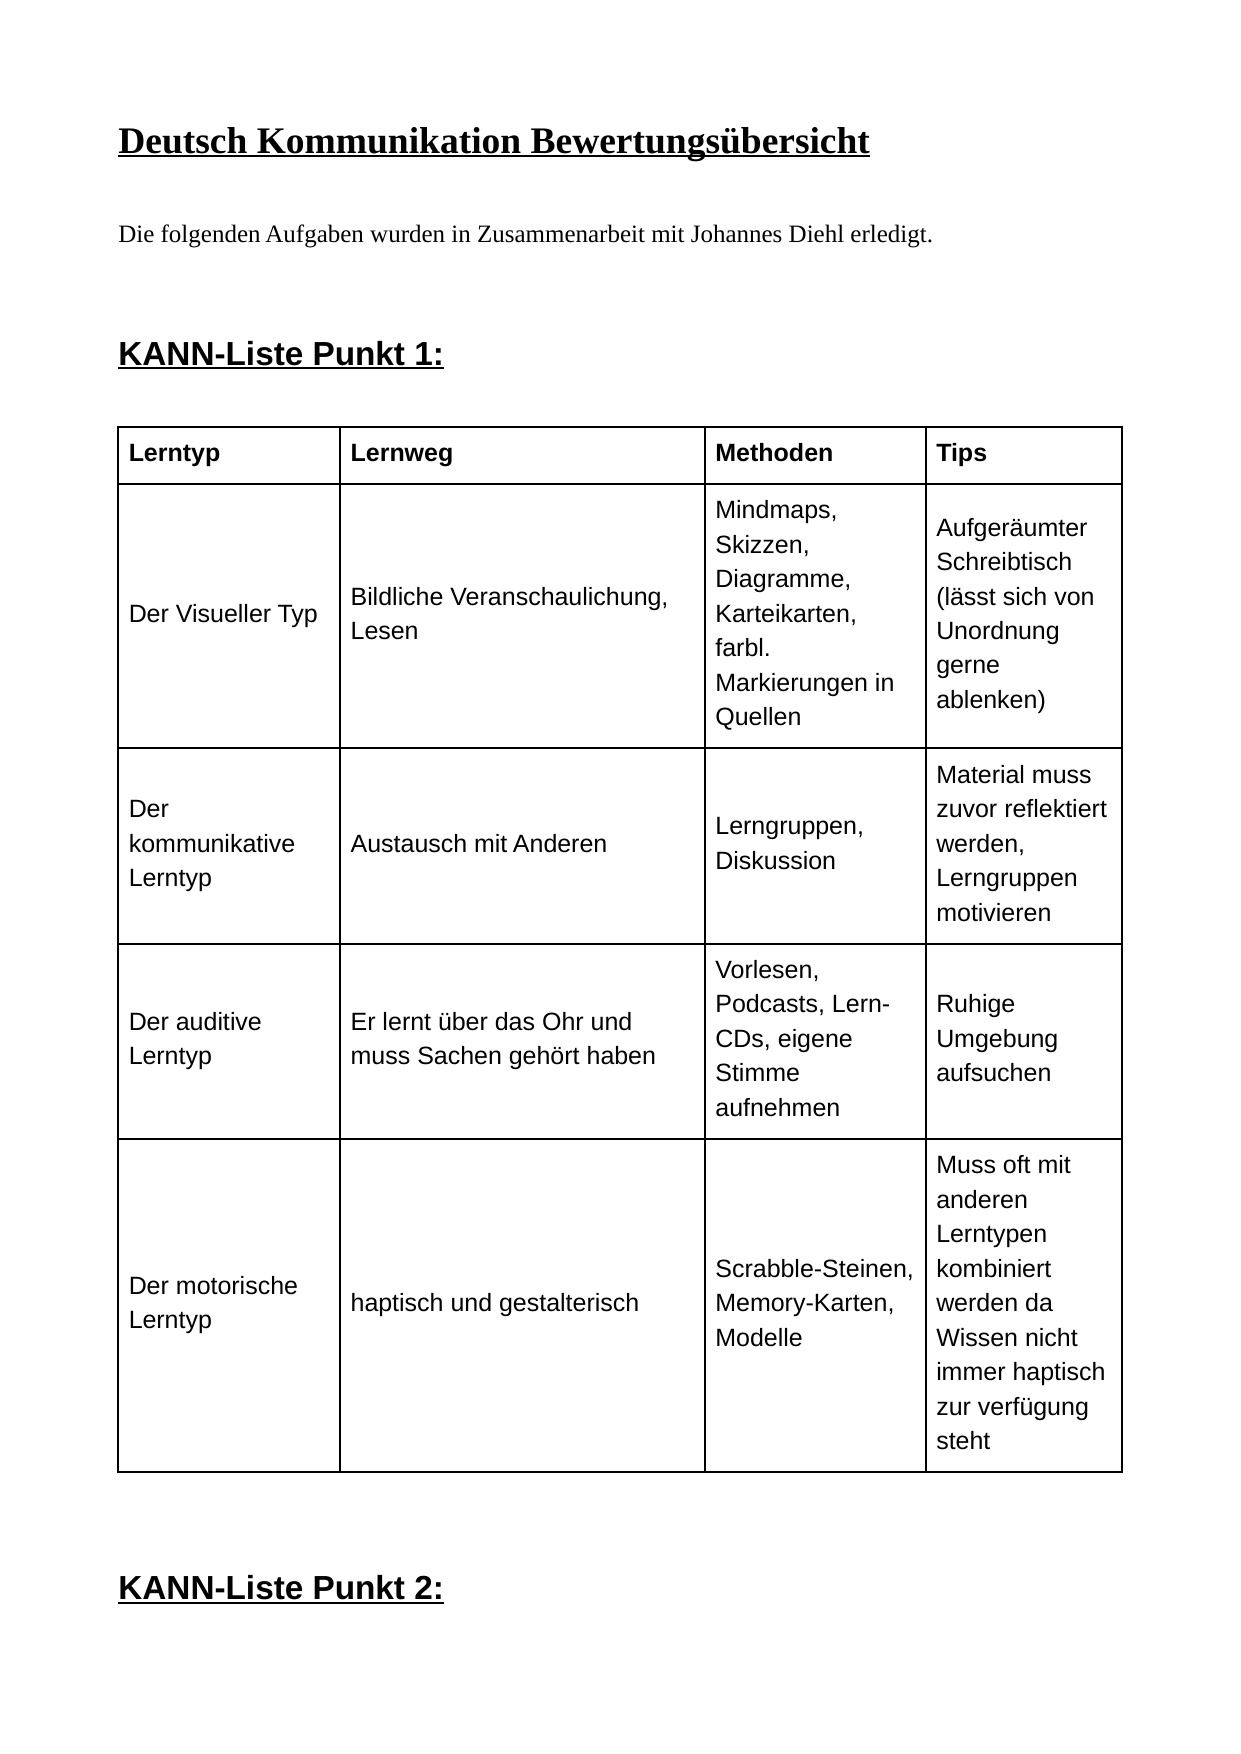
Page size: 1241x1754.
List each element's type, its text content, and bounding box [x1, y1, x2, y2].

table_cell Vorlesen, Podcasts, Lern-CDs, eigene Stimme aufnehmen [706, 945, 925, 1138]
table_cell Material muss zuvor reflektiert werden, Lerngruppen motivieren [927, 749, 1121, 942]
table_cell Der Visueller Typ [119, 485, 339, 747]
text Die folgenden Aufgaben wurden in Zusammenarbeit mit Johannes Diehl erledigt. [118, 219, 1122, 247]
table_cell haptisch und gestalterisch [341, 1140, 704, 1471]
table_header Lernweg [341, 428, 704, 483]
text KANN-Liste Punkt 1: [118, 334, 1122, 372]
table_cell Aufgeräumter Schreibtisch (lässt sich von Unordnung gerne ablenken) [927, 485, 1121, 747]
table_cell Er lernt über das Ohr und muss Sachen gehört haben [341, 945, 704, 1138]
table_header Lerntyp [119, 428, 339, 483]
table_cell Scrabble-Steinen, Memory-Karten, Modelle [706, 1140, 925, 1471]
table_cell Bildliche Veranschaulichung, Lesen [341, 485, 704, 747]
table_cell Der kommunikative Lerntyp [119, 749, 339, 942]
table_header Tips [927, 428, 1121, 483]
text Deutsch Kommunikation Bewertungsübersicht [118, 118, 1122, 161]
text KANN-Liste Punkt 2: [118, 1568, 1122, 1607]
table_cell Mindmaps, Skizzen, Diagramme, Karteikarten, farbl. Markierungen in Quellen [706, 485, 925, 747]
table_cell Der auditive Lerntyp [119, 945, 339, 1138]
table_cell Der motorische Lerntyp [119, 1140, 339, 1471]
table_cell Ruhige Umgebung aufsuchen [927, 945, 1121, 1138]
table_cell Muss oft mit anderen Lerntypen kombiniert werden da Wissen nicht immer haptisch zur verfügung steht [927, 1140, 1121, 1471]
table_cell Lerngruppen, Diskussion [706, 749, 925, 942]
table_header Methoden [706, 428, 925, 483]
table_cell Austausch mit Anderen [341, 749, 704, 942]
